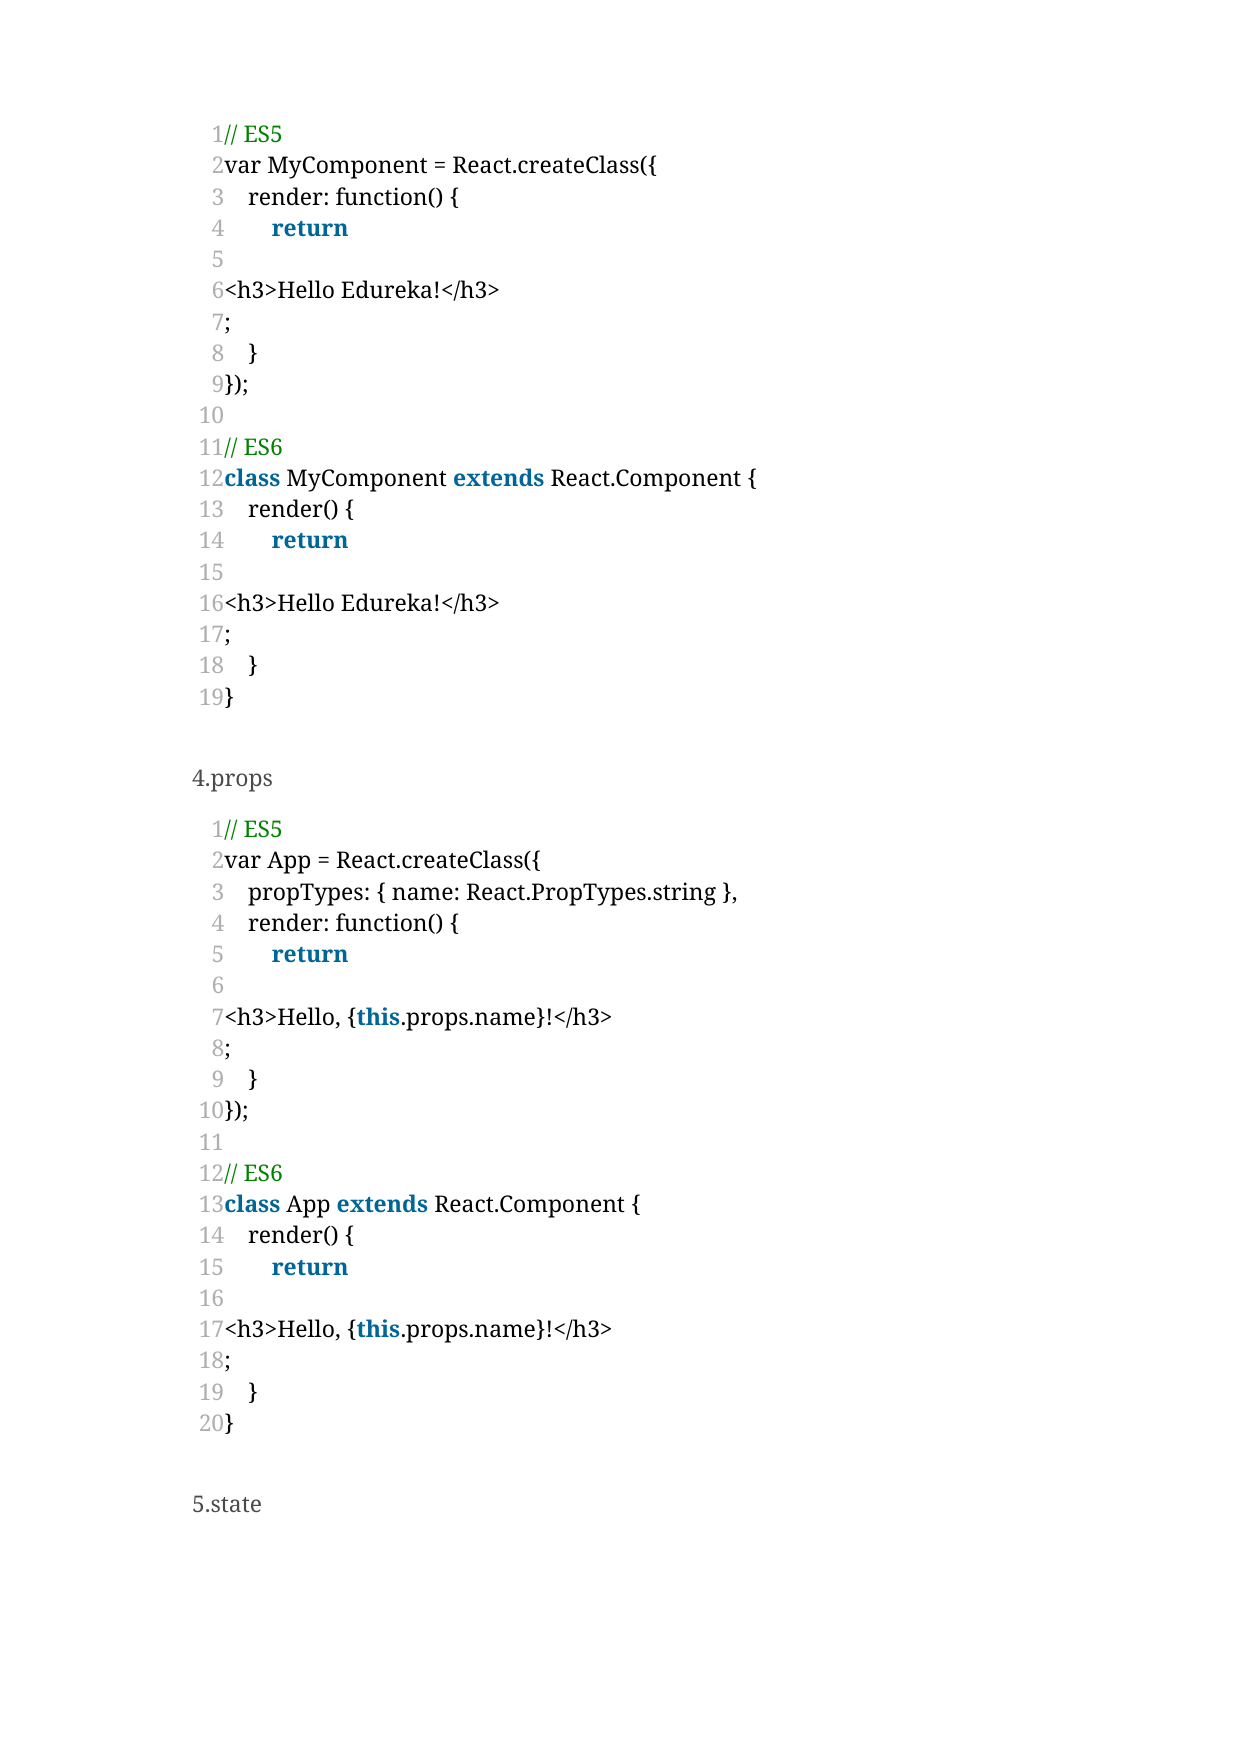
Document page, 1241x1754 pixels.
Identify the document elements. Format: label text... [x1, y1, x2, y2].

table_header // ES5 var App = React.createClass({ propTypes: { name: React.PropTypes.string }, render: function() { return <h3>Hello, {this.props.name}!</h3> ; } }); // ES6 class App extends React.Component { render() { return <h3>Hello, {this.props.name}!</h3> ; } } [224, 813, 948, 1438]
table_header 1 2 3 4 5 6 7 8 9 10 11 12 13 14 15 16 17 18 19 20 [192, 813, 224, 1438]
table_header // ES5 var MyComponent = React.createClass({ render: function() { return <h3>Hello Edureka!</h3> ; } }); // ES6 class MyComponent extends React.Component { render() { return <h3>Hello Edureka!</h3> ; } } [224, 118, 873, 712]
table_header 1 2 3 4 5 6 7 8 9 10 11 12 13 14 15 16 17 18 19 [192, 118, 224, 712]
list props [118, 762, 1122, 794]
list state [118, 1488, 1122, 1520]
